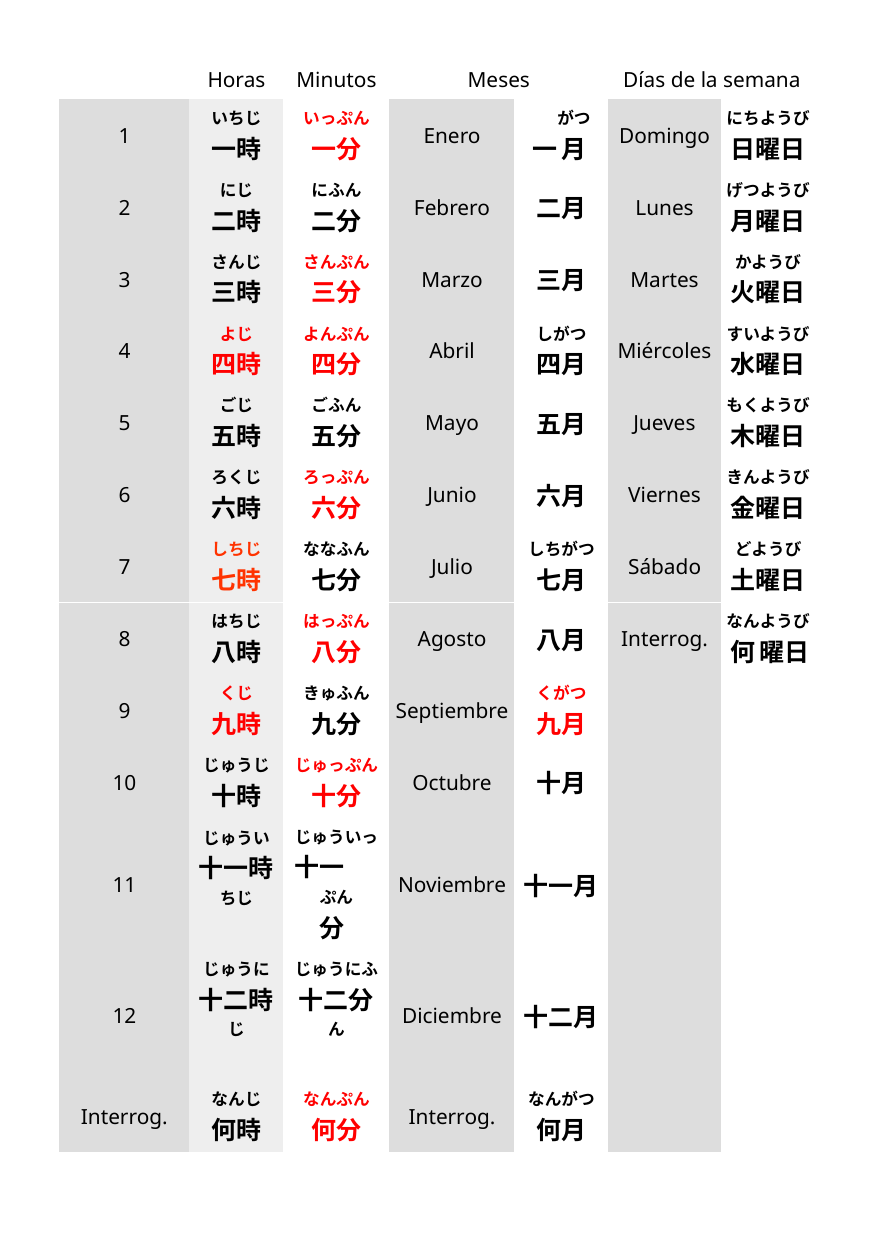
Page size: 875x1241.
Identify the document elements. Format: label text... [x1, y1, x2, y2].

table_cell Noviembre [389, 818, 514, 950]
table_cell 三分さんぷん [283, 243, 389, 315]
table_cell Jueves [608, 387, 721, 459]
table_cell Febrero [389, 171, 514, 243]
table_cell Interrog. [59, 1080, 189, 1152]
table_cell Interrog. [608, 603, 721, 674]
table_cell 木曜日もくようび [721, 387, 815, 459]
table_cell Julio [389, 531, 514, 602]
table_cell 六分ろっぷん [283, 459, 389, 531]
table_cell Miércoles [608, 315, 721, 387]
table_cell 三月 [514, 243, 608, 315]
table_cell Diciembre [389, 950, 514, 1080]
table_cell 五月 [514, 387, 608, 459]
table_cell Interrog. [389, 1080, 514, 1152]
table_cell 何なん曜日ようび [721, 603, 815, 674]
table_cell 6 [59, 459, 189, 531]
table_cell 四分よんぷん [283, 315, 389, 387]
table_cell 七分ななふん [283, 531, 389, 602]
table_cell 十分じゅっぷん [283, 746, 389, 818]
table_cell 十月 [514, 746, 608, 818]
table_cell 八月 [514, 603, 608, 674]
table_cell [608, 818, 721, 950]
table_cell 5 [59, 387, 189, 459]
table_cell 四月しがつ [514, 315, 608, 387]
table_header Meses [389, 59, 608, 99]
table_cell 三時さんじ [189, 243, 283, 315]
table_cell 二月 [514, 171, 608, 243]
table_cell 二時にじ [189, 171, 283, 243]
table_cell 十一時じゅういちじ [189, 818, 283, 950]
table_cell 九分きゅふん [283, 674, 389, 746]
table_cell 十時じゅうじ [189, 746, 283, 818]
table_cell 一分いっぷん [283, 99, 389, 171]
table_cell 3 [59, 243, 189, 315]
table_cell 十二月 [514, 950, 608, 1080]
table_cell Lunes [608, 171, 721, 243]
table_cell 二分にふん [283, 171, 389, 243]
table_header Días de la semana [608, 59, 815, 99]
table_cell 9 [59, 674, 189, 746]
table_cell 一時いちじ [189, 99, 283, 171]
table_cell 4 [59, 315, 189, 387]
table_header [59, 59, 189, 99]
table_cell 10 [59, 746, 189, 818]
table_cell [721, 1080, 815, 1152]
table_header Minutos [283, 59, 389, 99]
table_cell 7 [59, 531, 189, 602]
table_cell 火曜日かようび [721, 243, 815, 315]
table_cell 十一月 [514, 818, 608, 950]
table_cell 五分ごふん [283, 387, 389, 459]
table_cell 月曜日げつようび [721, 171, 815, 243]
table_cell 1 [59, 99, 189, 171]
table_cell 八時はちじ [189, 603, 283, 674]
table_cell Sábado [608, 531, 721, 602]
table_cell [608, 950, 721, 1080]
table_cell 土曜日どようび [721, 531, 815, 602]
table_cell Martes [608, 243, 721, 315]
table_cell 九月くがつ [514, 674, 608, 746]
table_cell 金曜日きんようび [721, 459, 815, 531]
table_cell 六月 [514, 459, 608, 531]
table_cell 六時ろくじ [189, 459, 283, 531]
table_cell [721, 674, 815, 746]
table_cell 8 [59, 603, 189, 674]
table_cell Septiembre [389, 674, 514, 746]
table_cell [608, 1080, 721, 1152]
table_cell 水曜日すいようび [721, 315, 815, 387]
table_cell 五時ごじ [189, 387, 283, 459]
table_cell 2 [59, 171, 189, 243]
table_cell Mayo [389, 387, 514, 459]
table_cell Viernes [608, 459, 721, 531]
table_cell 十二分じゅうにふん [283, 950, 389, 1080]
table_cell [721, 818, 815, 950]
table_cell [608, 674, 721, 746]
table_cell 日曜日にちようび [721, 99, 815, 171]
table_cell 一月がつ [514, 99, 608, 171]
table_cell 十二時じゅうにじ [189, 950, 283, 1080]
table_cell 十一じゅういっ分ぷん [283, 818, 389, 950]
table_cell 12 [59, 950, 189, 1080]
table_cell 何時なんじ [189, 1080, 283, 1152]
table_cell 九時くじ [189, 674, 283, 746]
table_cell Abril [389, 315, 514, 387]
table_cell Domingo [608, 99, 721, 171]
table_cell Marzo [389, 243, 514, 315]
table_cell 何月なんがつ [514, 1080, 608, 1152]
table_cell Junio [389, 459, 514, 531]
table_cell [721, 746, 815, 818]
table_cell [608, 746, 721, 818]
table_cell Enero [389, 99, 514, 171]
table_cell 何分なんぷん [283, 1080, 389, 1152]
table_cell 八分はっぷん [283, 603, 389, 674]
table_cell 四時よじ [189, 315, 283, 387]
table_cell 七時しちじ [189, 531, 283, 602]
table_cell [721, 950, 815, 1080]
table_cell Agosto [389, 603, 514, 674]
table_header Horas [189, 59, 283, 99]
table_cell 七月しちがつ [514, 531, 608, 602]
table_cell Octubre [389, 746, 514, 818]
table_cell 11 [59, 818, 189, 950]
